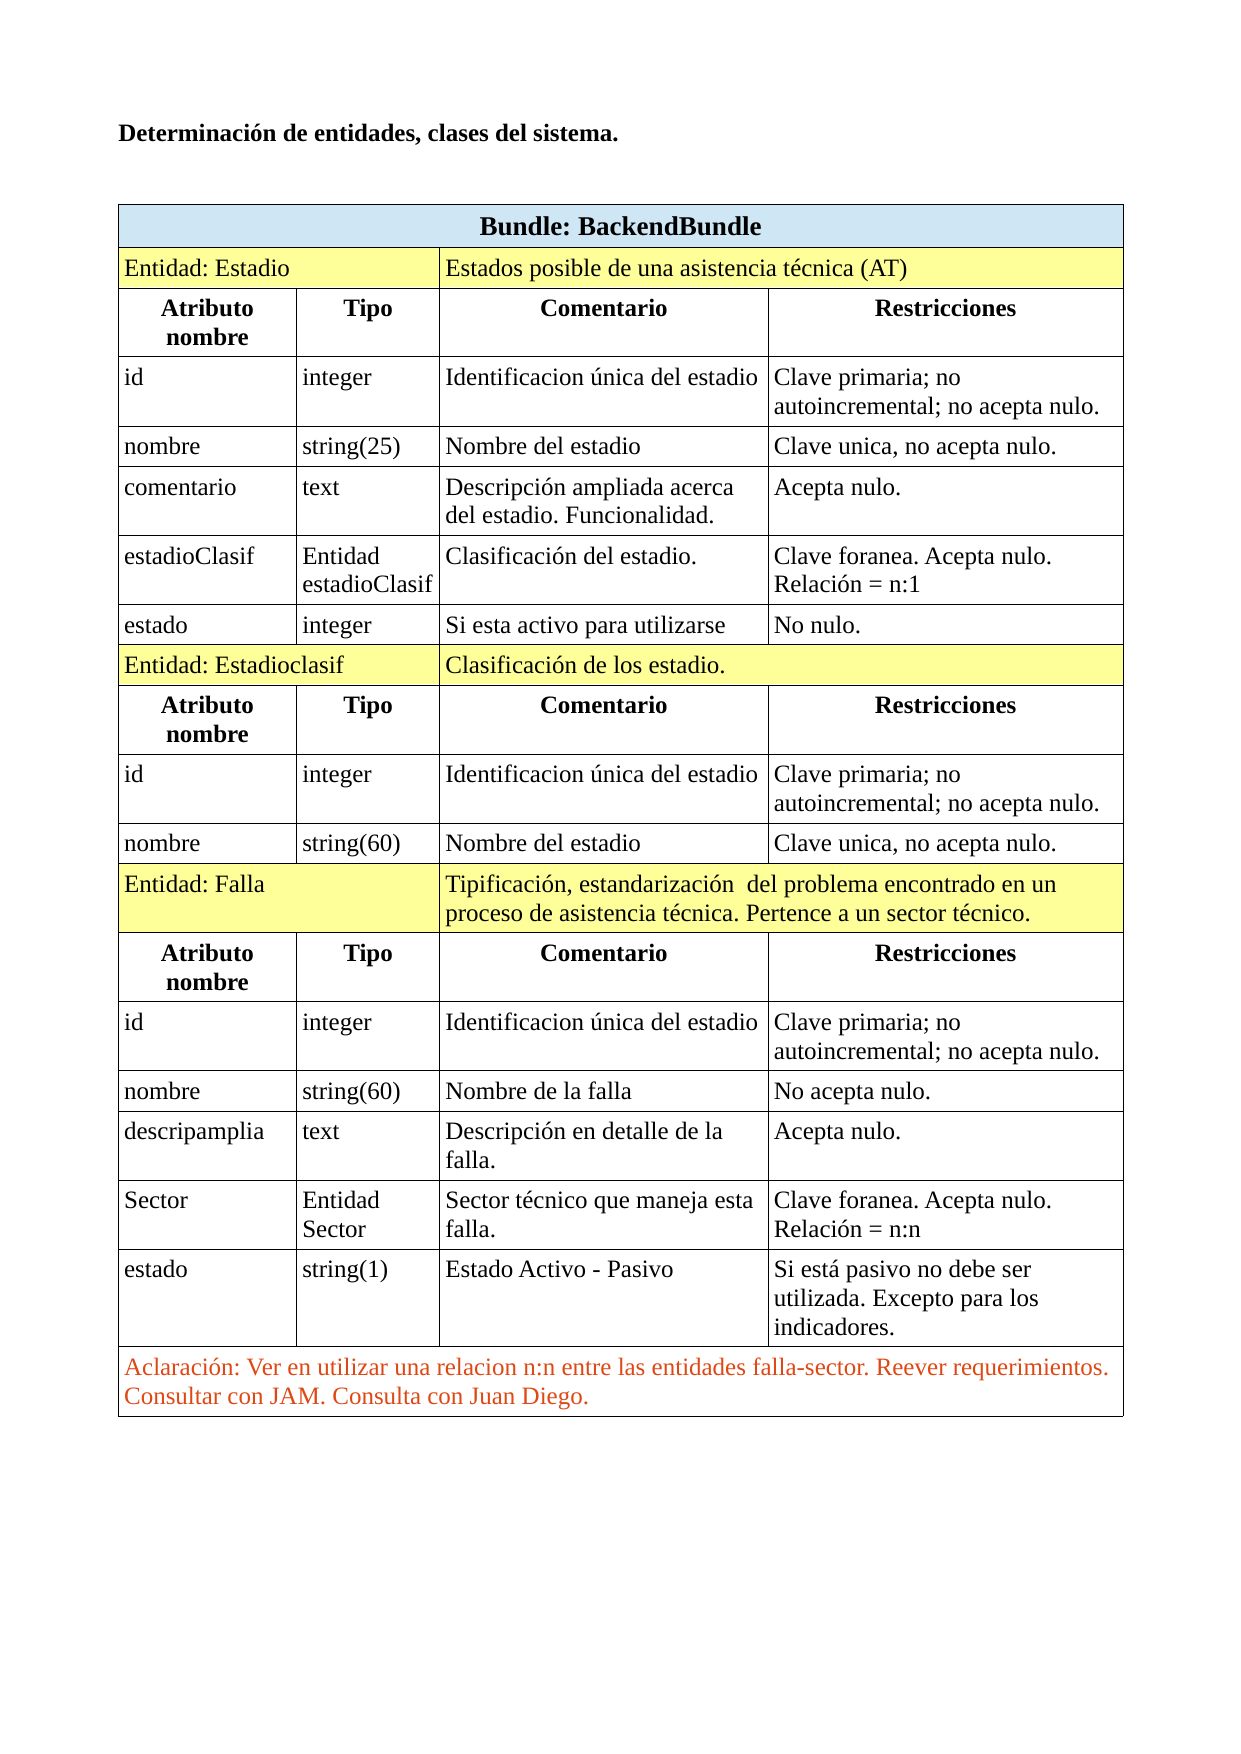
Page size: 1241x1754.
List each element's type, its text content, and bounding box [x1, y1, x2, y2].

table_cell Identificacion única del estadio [440, 755, 768, 823]
table_cell Aclaración: Ver en utilizar una relacion n:n entre las entidades falla-sector. Reever requerimientos. Consultar con JAM. Consulta con Juan Diego. [119, 1347, 1123, 1416]
table_cell Restricciones [769, 933, 1123, 1001]
table_cell Si está pasivo no debe ser utilizada. Excepto para los indicadores. [769, 1250, 1123, 1346]
table_cell Descripción ampliada acerca del estadio. Funcionalidad. [440, 467, 768, 535]
table_cell string(60) [297, 824, 439, 863]
table_cell Clave foranea. Acepta nulo. Relación = n:n [769, 1181, 1123, 1249]
table_cell integer [297, 755, 439, 823]
table_cell Clave unica, no acepta nulo. [769, 427, 1123, 466]
table_cell text [297, 1112, 439, 1179]
table_cell descripamplia [119, 1112, 296, 1179]
table_cell Identificacion única del estadio [440, 357, 768, 426]
table_cell Comentario [440, 686, 768, 754]
table_cell Tipo [297, 289, 439, 356]
table_cell nombre [119, 824, 296, 863]
table_cell nombre [119, 427, 296, 466]
table_cell integer [297, 605, 439, 644]
table_cell Atributo nombre [119, 289, 296, 356]
text Determinación de entidades, clases del sistema. [118, 118, 1122, 147]
table_cell No acepta nulo. [769, 1071, 1123, 1111]
table_cell Comentario [440, 933, 768, 1001]
table_cell Atributo nombre [119, 686, 296, 754]
table_cell Clasificación de los estadio. [440, 645, 1123, 684]
table_cell id [119, 1002, 296, 1070]
table_cell No nulo. [769, 605, 1123, 644]
table_cell Clave primaria; no autoincremental; no acepta nulo. [769, 1002, 1123, 1070]
table_cell Clave primaria; no autoincremental; no acepta nulo. [769, 357, 1123, 426]
table_cell Entidad estadioClasif [297, 536, 439, 604]
table_header Bundle: BackendBundle [119, 205, 1123, 247]
table_cell Clave unica, no acepta nulo. [769, 824, 1123, 863]
table_cell nombre [119, 1071, 296, 1111]
table_cell id [119, 357, 296, 426]
table_cell integer [297, 1002, 439, 1070]
table_cell Restricciones [769, 289, 1123, 356]
table_cell integer [297, 357, 439, 426]
table_cell Sector técnico que maneja esta falla. [440, 1181, 768, 1249]
table_cell Si esta activo para utilizarse [440, 605, 768, 644]
table_cell Estados posible de una asistencia técnica (AT) [440, 248, 1123, 287]
table_cell Atributo nombre [119, 933, 296, 1001]
table_cell comentario [119, 467, 296, 535]
table_cell string(25) [297, 427, 439, 466]
table_cell Nombre del estadio [440, 824, 768, 863]
table_cell estado [119, 1250, 296, 1346]
table_cell Tipo [297, 686, 439, 754]
table_cell Descripción en detalle de la falla. [440, 1112, 768, 1179]
table_cell Tipificación, estandarización del problema encontrado en un proceso de asistencia técnica. Pertence a un sector técnico. [440, 864, 1123, 932]
table_cell estadioClasif [119, 536, 296, 604]
table_cell estado [119, 605, 296, 644]
table_cell id [119, 755, 296, 823]
table_cell Entidad Sector [297, 1181, 439, 1249]
table_cell Identificacion única del estadio [440, 1002, 768, 1070]
table_cell Comentario [440, 289, 768, 356]
table_cell Clasificación del estadio. [440, 536, 768, 604]
table_cell Nombre de la falla [440, 1071, 768, 1111]
table_cell string(60) [297, 1071, 439, 1111]
table_cell Tipo [297, 933, 439, 1001]
table_cell string(1) [297, 1250, 439, 1346]
table_cell Nombre del estadio [440, 427, 768, 466]
table_cell Entidad: Estadioclasif [119, 645, 439, 684]
table_cell Acepta nulo. [769, 1112, 1123, 1179]
table_cell Entidad: Estadio [119, 248, 439, 287]
table_cell Estado Activo - Pasivo [440, 1250, 768, 1346]
table_cell Clave primaria; no autoincremental; no acepta nulo. [769, 755, 1123, 823]
table_cell Entidad: Falla [119, 864, 439, 932]
table_cell Clave foranea. Acepta nulo. Relación = n:1 [769, 536, 1123, 604]
table_cell Acepta nulo. [769, 467, 1123, 535]
table_cell Restricciones [769, 686, 1123, 754]
table_cell text [297, 467, 439, 535]
table_cell Sector [119, 1181, 296, 1249]
